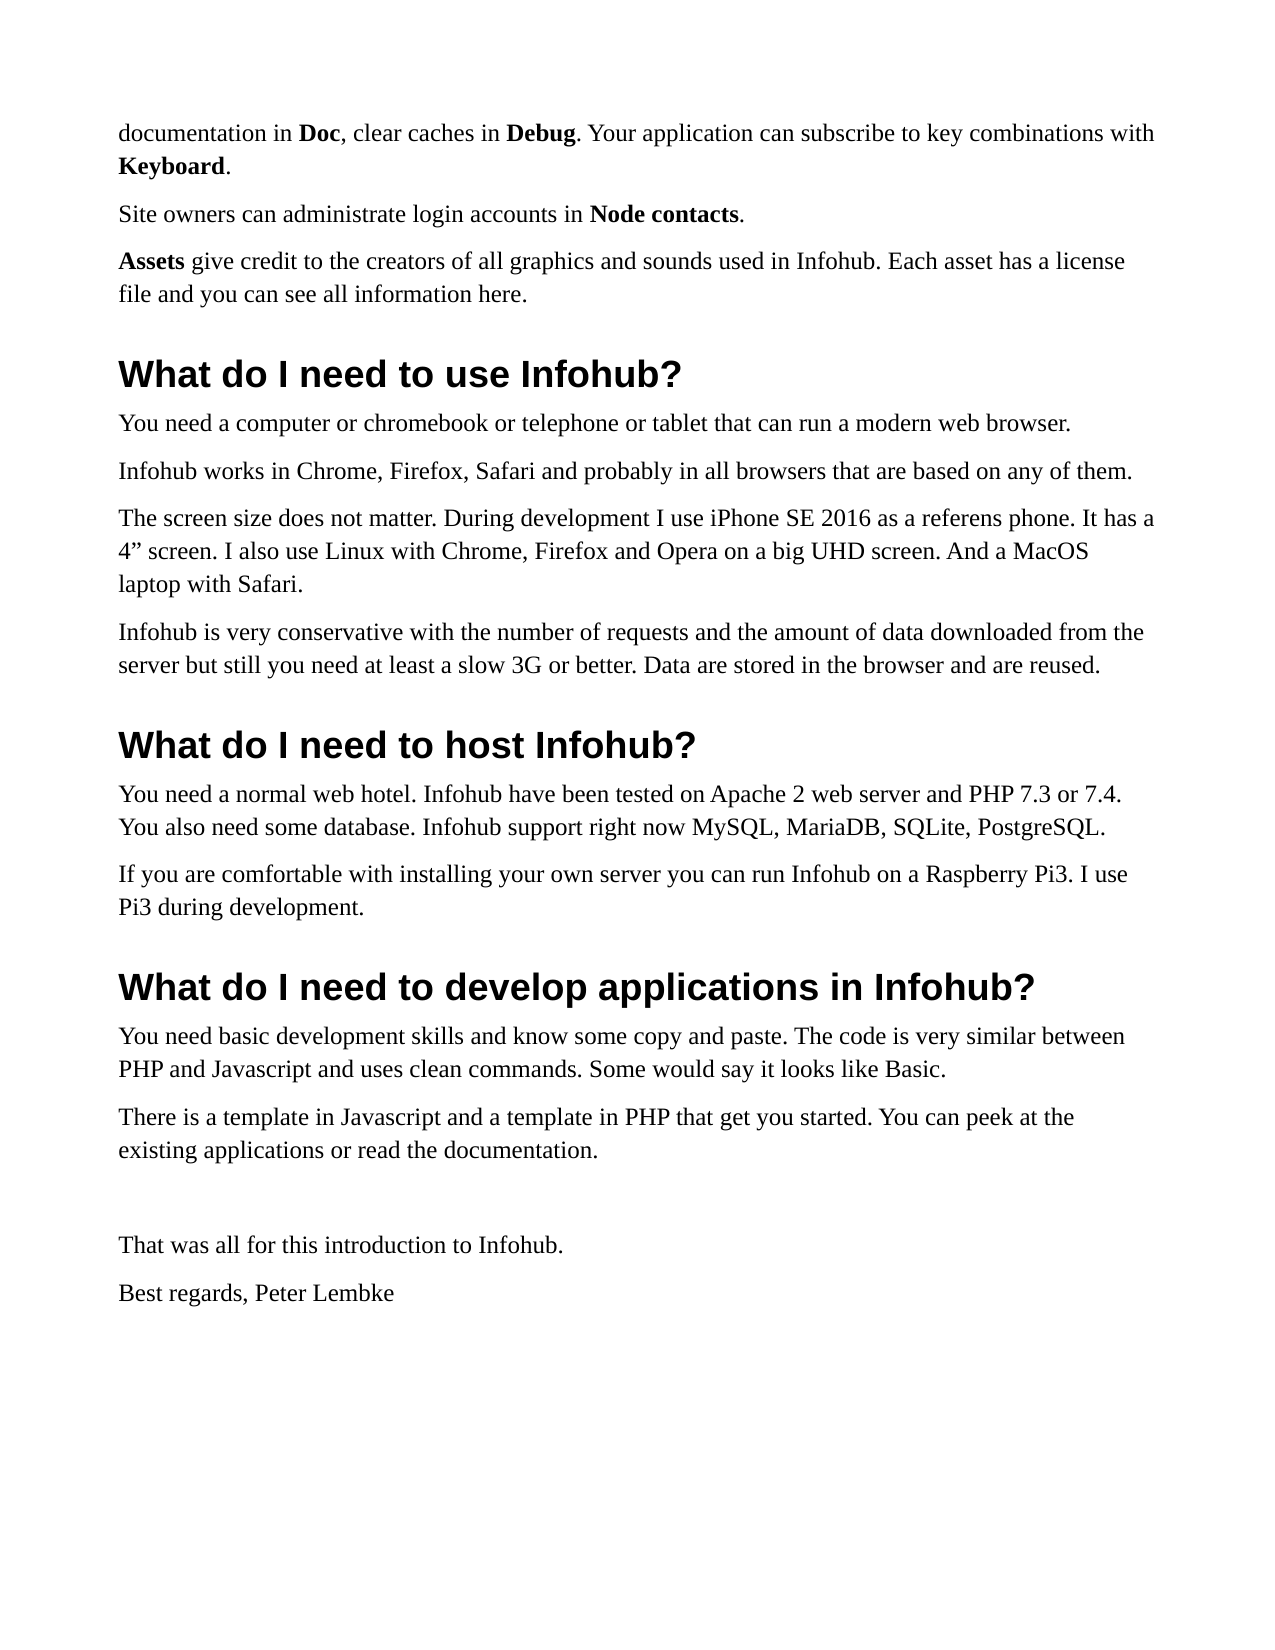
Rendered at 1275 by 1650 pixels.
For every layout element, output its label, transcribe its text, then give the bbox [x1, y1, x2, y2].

subtitle What do I need to host Infohub? [118, 723, 1157, 766]
text You need a normal web hotel. Infohub have been tested on Apache 2 web server and PHP 7.3 or 7.4. You also need some database. Infohub support right now MySQL, MariaDB, SQLite, PostgreSQL. [118, 779, 1157, 841]
text documentation in Doc, clear caches in Debug. Your application can subscribe to key combinations with Keyboard. [118, 118, 1157, 180]
text That was all for this introduction to Infohub. [118, 1230, 1157, 1259]
text Infohub works in Chrome, Firefox, Safari and probably in all browsers that are based on any of them. [118, 456, 1157, 484]
text Assets give credit to the creators of all graphics and sounds used in Infohub. Each asset has a license file and you can see all information here. [118, 246, 1157, 308]
text Site owners can administrate login accounts in Node contacts. [118, 199, 1157, 227]
text If you are comfortable with installing your own server you can run Infohub on a Raspberry Pi3. I use Pi3 during development. [118, 859, 1157, 921]
text There is a template in Javascript and a template in PHP that get you started. You can peek at the existing applications or read the documentation. [118, 1102, 1157, 1163]
text Best regards, Peter Lembke [118, 1278, 1157, 1306]
text You need a computer or chromebook or telephone or tablet that can run a modern web browser. [118, 408, 1157, 437]
subtitle What do I need to use Infohub? [118, 352, 1157, 396]
subtitle What do I need to develop applications in Infohub? [118, 965, 1157, 1009]
text You need basic development skills and know some copy and paste. The code is very similar between PHP and Javascript and uses clean commands. Some would say it looks like Basic. [118, 1021, 1157, 1083]
text The screen size does not matter. During development I use iPhone SE 2016 as a referens phone. It has a 4” screen. I also use Linux with Chrome, Firefox and Opera on a big UHD screen. And a MacOS laptop with Safari. [118, 503, 1157, 598]
text Infohub is very conservative with the number of requests and the amount of data downloaded from the server but still you need at least a slow 3G or better. Data are stored in the browser and are reused. [118, 617, 1157, 679]
